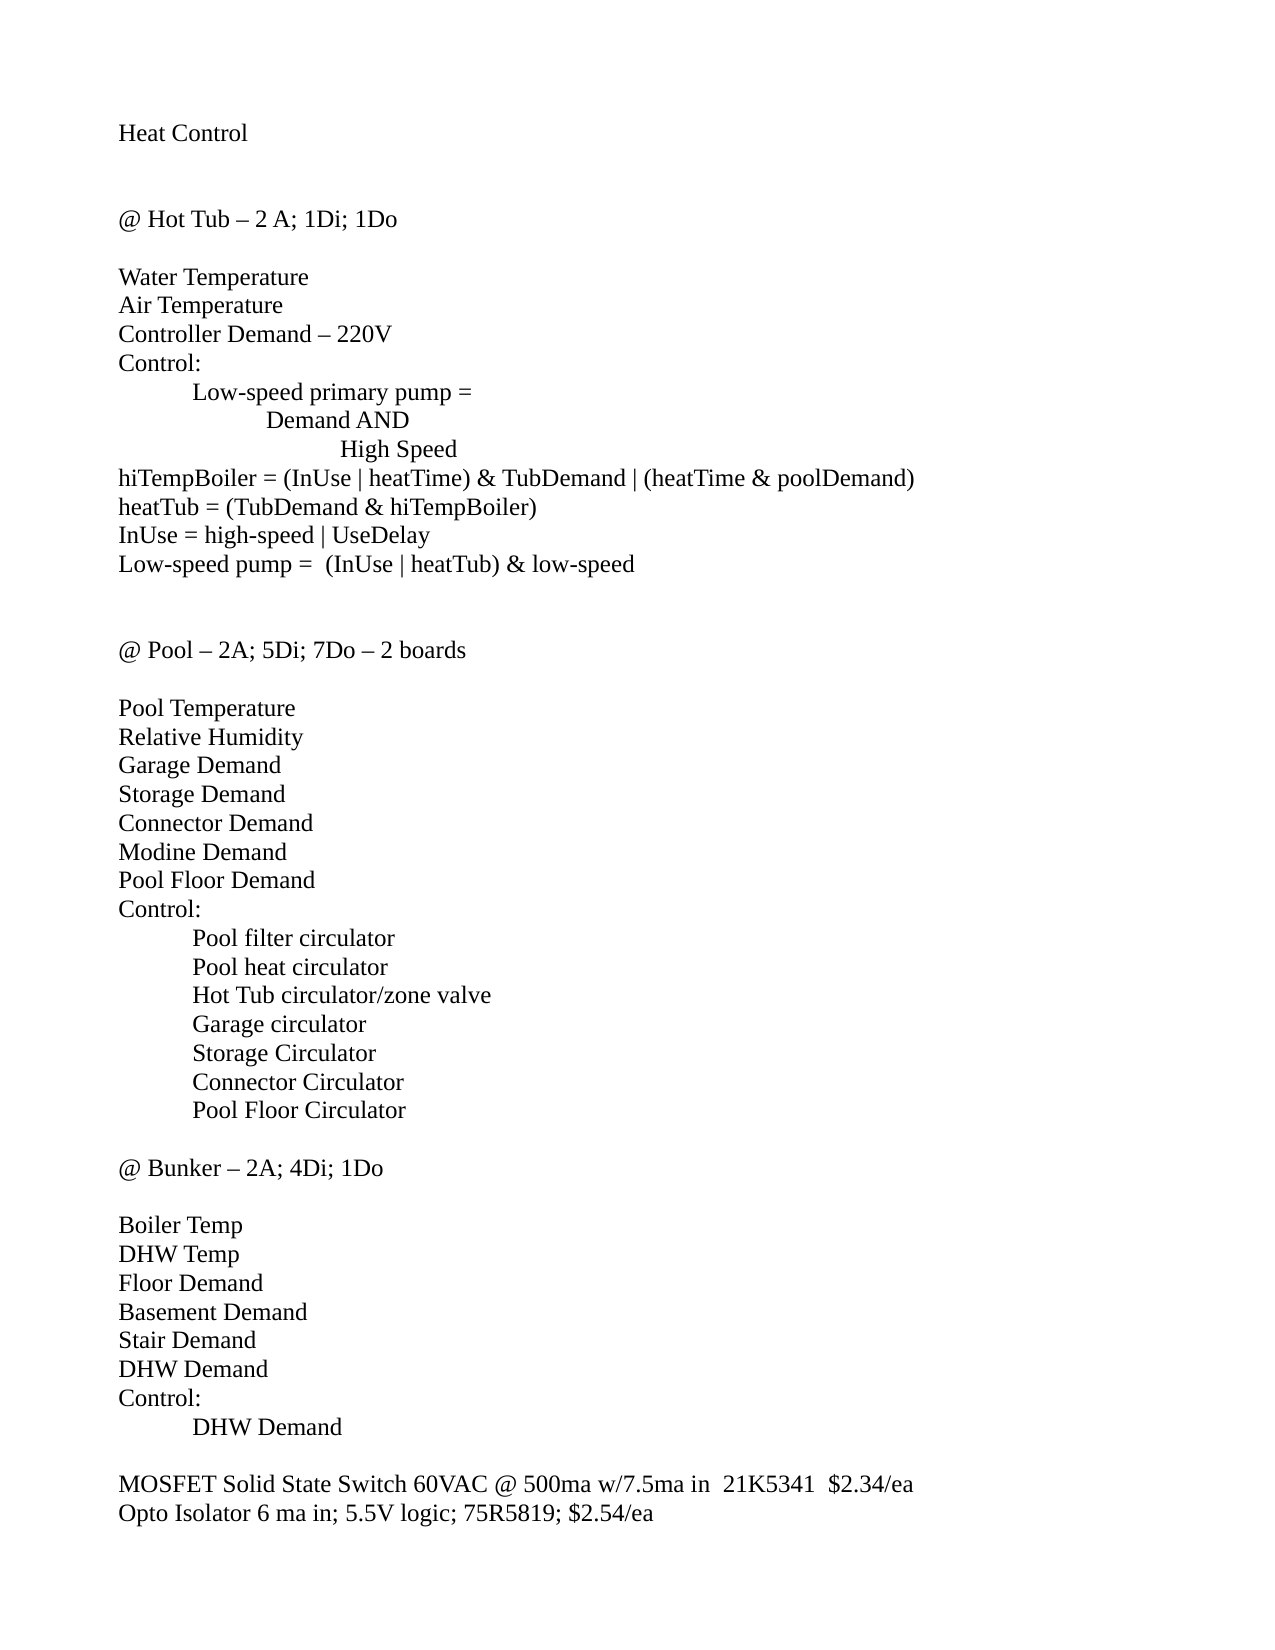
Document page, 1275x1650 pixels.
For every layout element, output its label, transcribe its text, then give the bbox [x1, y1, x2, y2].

text Pool Floor Demand [118, 866, 1157, 894]
text Control: [118, 1383, 1157, 1412]
text DHW Demand [118, 1412, 1157, 1441]
text DHW Temp [118, 1239, 1157, 1268]
text Garage Demand [118, 751, 1157, 779]
text Pool heat circulator [118, 952, 1157, 981]
text hiTempBoiler = (InUse | heatTime) & TubDemand | (heatTime & poolDemand) [118, 463, 1157, 492]
text Relative Humidity [118, 722, 1157, 751]
text @ Bunker – 2A; 4Di; 1Do [118, 1153, 1157, 1182]
text Controller Demand – 220V [118, 319, 1157, 348]
text heatTub = (TubDemand & hiTempBoiler) [118, 492, 1157, 521]
text Heat Control [118, 118, 1157, 147]
text Opto Isolator 6 ma in; 5.5V logic; 75R5819; $2.54/ea [118, 1498, 1157, 1527]
text Modine Demand [118, 837, 1157, 866]
text Storage Circulator [118, 1038, 1157, 1067]
text Pool Floor Circulator [118, 1096, 1157, 1124]
text Low-speed pump = (InUse | heatTub) & low-speed [118, 549, 1157, 578]
text @ Pool – 2A; 5Di; 7Do – 2 boards [118, 636, 1157, 664]
text Floor Demand [118, 1268, 1157, 1297]
text Basement Demand [118, 1297, 1157, 1326]
text Boiler Temp [118, 1211, 1157, 1239]
text Garage circulator [118, 1009, 1157, 1038]
text Air Temperature [118, 291, 1157, 319]
text DHW Demand [118, 1354, 1157, 1383]
text Hot Tub circulator/zone valve [118, 981, 1157, 1009]
text Water Temperature [118, 262, 1157, 291]
text Control: [118, 348, 1157, 377]
text Demand AND [118, 406, 1157, 434]
text Low-speed primary pump = [118, 377, 1157, 406]
text Stair Demand [118, 1326, 1157, 1354]
text InUse = high-speed | UseDelay [118, 521, 1157, 549]
text @ Hot Tub – 2 A; 1Di; 1Do [118, 204, 1157, 233]
text Pool Temperature [118, 693, 1157, 722]
text Storage Demand [118, 779, 1157, 808]
text Pool filter circulator [118, 923, 1157, 952]
text Control: [118, 894, 1157, 923]
text Connector Demand [118, 808, 1157, 837]
text High Speed [118, 434, 1157, 463]
text Connector Circulator [118, 1067, 1157, 1096]
text MOSFET Solid State Switch 60VAC @ 500ma w/7.5ma in 21K5341 $2.34/ea [118, 1469, 1157, 1498]
